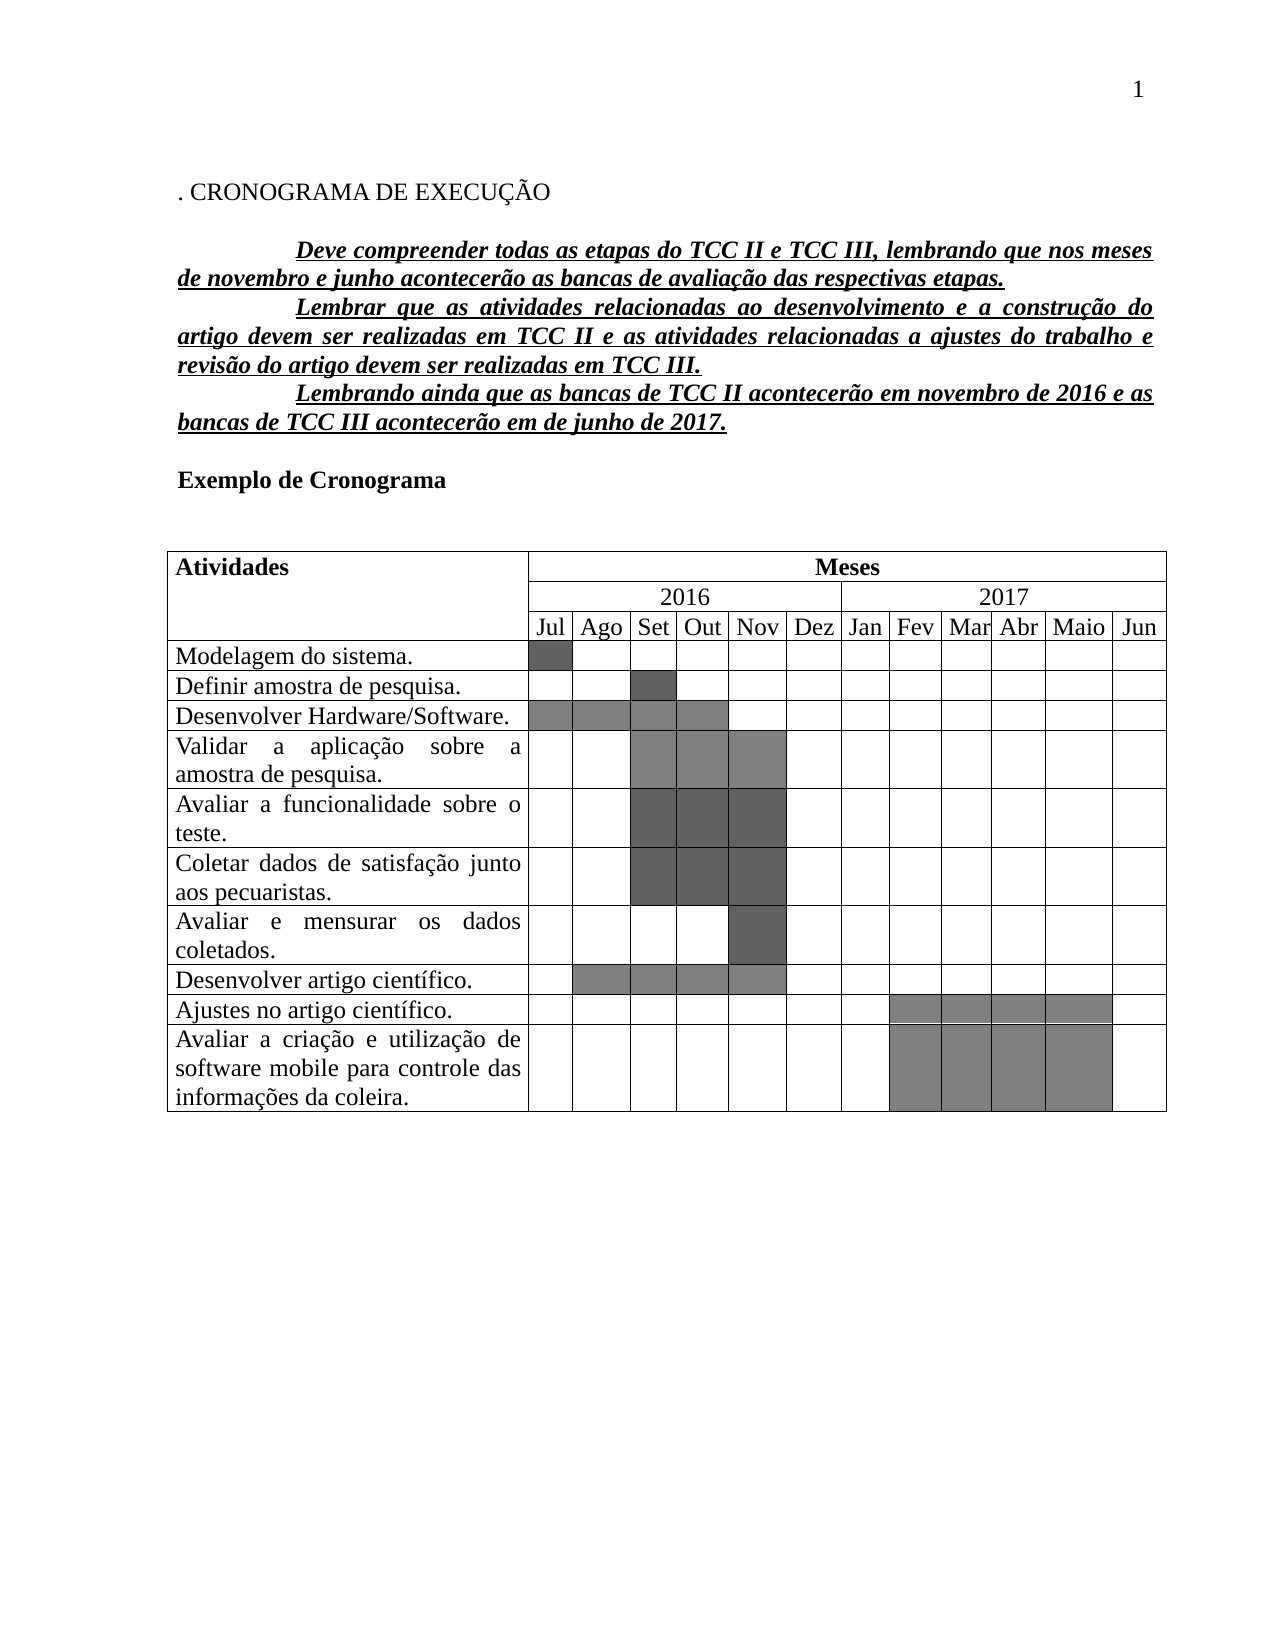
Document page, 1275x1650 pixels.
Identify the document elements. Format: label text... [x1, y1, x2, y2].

table_cell [677, 906, 728, 964]
table_cell Nov [729, 612, 786, 640]
table_cell [677, 641, 728, 670]
table_cell [890, 731, 941, 788]
table_cell [890, 789, 941, 847]
table_cell [842, 965, 889, 994]
table_cell [677, 731, 728, 788]
table_cell [631, 671, 676, 700]
table_cell [890, 995, 941, 1023]
table_cell [890, 848, 941, 905]
table_cell Fev [890, 612, 941, 640]
table_cell [1046, 965, 1112, 994]
table_cell [942, 701, 991, 730]
table_cell [677, 671, 728, 700]
table_cell [992, 995, 1045, 1023]
table_cell [890, 965, 941, 994]
table_cell [573, 789, 630, 847]
table_cell Out [677, 612, 728, 640]
table_cell [992, 789, 1045, 847]
table_header Meses [529, 552, 1166, 581]
table_cell [942, 731, 991, 788]
table_cell [890, 641, 941, 670]
table_cell [1113, 848, 1166, 905]
table_cell Jun [1113, 612, 1166, 640]
table_cell 2016 [529, 582, 841, 611]
table_header Atividades [168, 552, 528, 640]
table_cell [842, 995, 889, 1023]
table_cell [942, 1025, 991, 1111]
table_cell [573, 906, 630, 964]
table_cell [992, 701, 1045, 730]
table_cell [729, 848, 786, 905]
table_cell [842, 1025, 889, 1111]
text Lembrando ainda que as bancas de TCC II acontecerão em novembro de 2016 e as bancas de TCC III acontecerão em de junho de 2017. [177, 378, 1157, 436]
table_cell [631, 1025, 676, 1111]
table_cell [992, 641, 1045, 670]
table_cell [729, 906, 786, 964]
table_cell [677, 1025, 728, 1111]
table_cell [529, 731, 572, 788]
table_cell Desenvolver Hardware/Software. [168, 701, 528, 730]
table_cell Avaliar a funcionalidade sobre o teste. [168, 789, 528, 847]
table_cell [729, 701, 786, 730]
table_cell [573, 1025, 630, 1111]
table_cell [1113, 1025, 1166, 1111]
table_cell [573, 701, 630, 730]
table_cell [729, 1025, 786, 1111]
table_cell [992, 671, 1045, 700]
table_cell [890, 701, 941, 730]
table_cell [787, 701, 841, 730]
table_cell [942, 671, 991, 700]
table_cell [529, 906, 572, 964]
table_cell [631, 906, 676, 964]
table_cell Abr [992, 612, 1045, 640]
table_cell [942, 848, 991, 905]
table_cell [729, 995, 786, 1023]
table_cell [1113, 701, 1166, 730]
table_cell [942, 995, 991, 1023]
table_cell [529, 789, 572, 847]
table_cell [842, 641, 889, 670]
table_cell [992, 906, 1045, 964]
table_cell [729, 641, 786, 670]
table_cell [787, 848, 841, 905]
table_cell [677, 965, 728, 994]
table_cell [890, 671, 941, 700]
table_cell [942, 789, 991, 847]
table_cell [677, 848, 728, 905]
table_cell Desenvolver artigo científico. [168, 965, 528, 994]
table_cell [942, 906, 991, 964]
table_cell Avaliar a criação e utilização de software mobile para controle das informações da coleira. [168, 1025, 528, 1111]
table_cell [529, 848, 572, 905]
text Lembrar que as atividades relacionadas ao desenvolvimento e a construção do artigo devem ser realizadas em TCC II e as atividades relacionadas a ajustes do trabalho e revisão do artigo devem ser realizadas em TCC III. [177, 292, 1157, 378]
table_cell [1113, 906, 1166, 964]
table_cell [992, 965, 1045, 994]
table_cell [787, 906, 841, 964]
table_cell Ajustes no artigo científico. [168, 995, 528, 1023]
table_cell [729, 731, 786, 788]
table_cell Avaliar e mensurar os dados coletados. [168, 906, 528, 964]
table_cell [729, 671, 786, 700]
table_cell [631, 995, 676, 1023]
table_cell [631, 848, 676, 905]
table_cell [1113, 731, 1166, 788]
table_cell [1046, 848, 1112, 905]
table_cell Jul [529, 612, 572, 640]
table_cell [631, 701, 676, 730]
table_cell [787, 731, 841, 788]
table_cell [1046, 641, 1112, 670]
table_cell Definir amostra de pesquisa. [168, 671, 528, 700]
table_cell Modelagem do sistema. [168, 641, 528, 670]
table_cell [631, 641, 676, 670]
table_cell [573, 671, 630, 700]
table_cell [529, 641, 572, 670]
table_cell [842, 789, 889, 847]
table_cell [529, 965, 572, 994]
table_cell [787, 641, 841, 670]
table_cell [942, 641, 991, 670]
table_cell [787, 1025, 841, 1111]
table_cell [1113, 641, 1166, 670]
table_cell [631, 789, 676, 847]
table_cell Dez [787, 612, 841, 640]
table_cell [842, 906, 889, 964]
table_cell [631, 731, 676, 788]
table_cell [677, 995, 728, 1023]
table_cell [842, 848, 889, 905]
table_cell [573, 848, 630, 905]
table_cell Ago [573, 612, 630, 640]
table_cell Maio [1046, 612, 1112, 640]
table_cell [787, 965, 841, 994]
table_cell [890, 1025, 941, 1111]
table_cell [1046, 995, 1112, 1023]
table_cell [1046, 671, 1112, 700]
text Deve compreender todas as etapas do TCC II e TCC III, lembrando que nos meses de novembro e junho acontecerão as bancas de avaliação das respectivas etapas. [177, 235, 1157, 292]
table_cell [529, 995, 572, 1023]
table_cell [787, 995, 841, 1023]
table_cell [573, 731, 630, 788]
table_cell [1113, 995, 1166, 1023]
table_cell [573, 641, 630, 670]
table_cell [729, 789, 786, 847]
table_cell [890, 906, 941, 964]
table_cell [529, 701, 572, 730]
table_cell [1046, 1025, 1112, 1111]
table_cell Coletar dados de satisfação junto aos pecuaristas. [168, 848, 528, 905]
table_cell [529, 1025, 572, 1111]
table_cell [1113, 965, 1166, 994]
table_cell [1113, 671, 1166, 700]
table_cell [842, 731, 889, 788]
table_cell [1046, 701, 1112, 730]
table_cell [1046, 731, 1112, 788]
table_cell Validar a aplicação sobre a amostra de pesquisa. [168, 731, 528, 788]
table_cell [529, 671, 572, 700]
table_cell [992, 848, 1045, 905]
table_cell Mar [942, 612, 991, 640]
table_cell [573, 995, 630, 1023]
text Exemplo de Cronograma [177, 465, 1157, 493]
table_cell [842, 701, 889, 730]
table_cell [1113, 789, 1166, 847]
table_cell [573, 965, 630, 994]
table_cell [942, 965, 991, 994]
table_cell Jan [842, 612, 889, 640]
table_cell [787, 789, 841, 847]
table_cell [787, 671, 841, 700]
table_cell [1046, 906, 1112, 964]
table_cell [992, 1025, 1045, 1111]
table_cell [677, 789, 728, 847]
table_cell [729, 965, 786, 994]
table_cell Set [631, 612, 676, 640]
table_cell [992, 731, 1045, 788]
table_cell [1046, 789, 1112, 847]
text . CRONOGRAMA DE EXECUÇÃO [177, 177, 1157, 206]
table_cell 2017 [842, 582, 1166, 611]
table_cell [677, 701, 728, 730]
table_cell [842, 671, 889, 700]
table_cell [631, 965, 676, 994]
